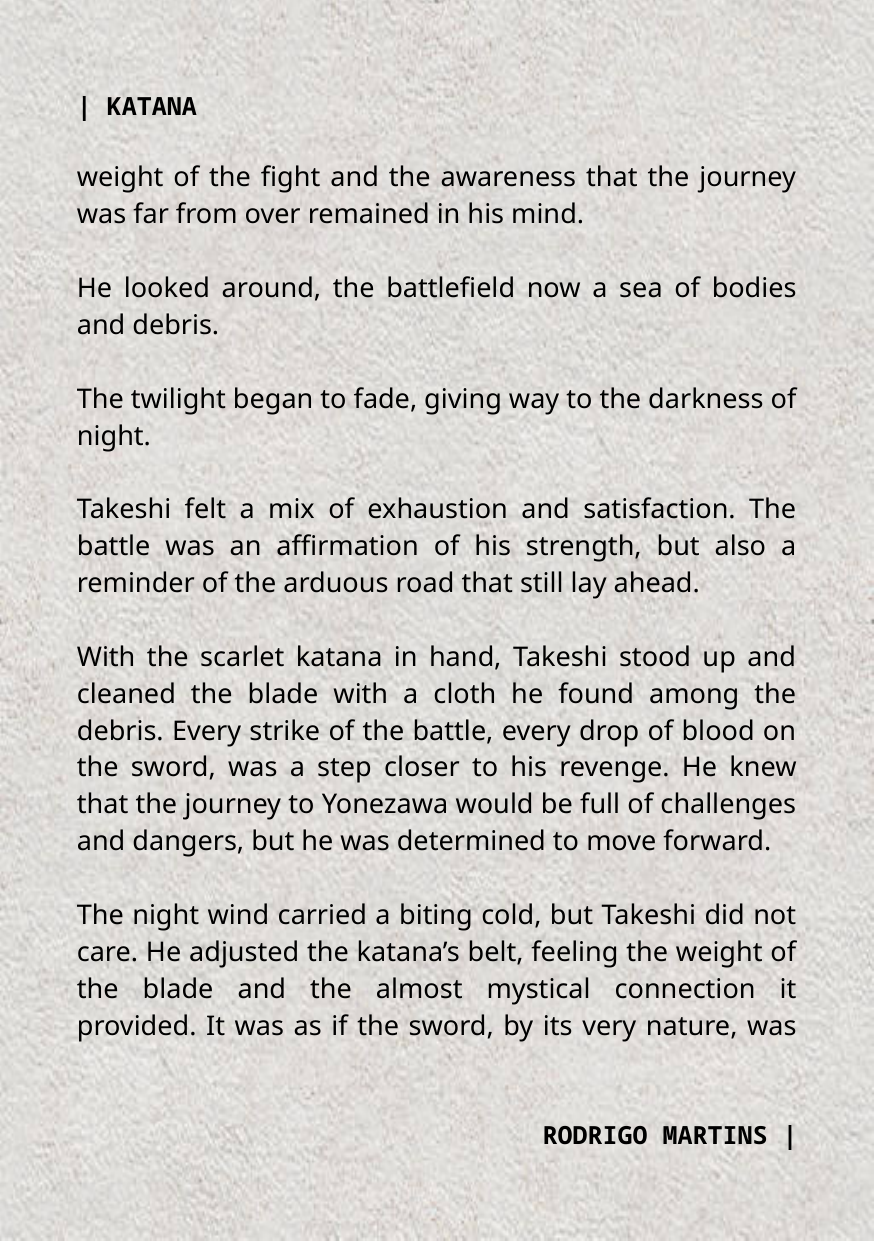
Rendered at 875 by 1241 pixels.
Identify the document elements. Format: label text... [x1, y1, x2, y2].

text With the scarlet katana in hand, Takeshi stood up and cleaned the blade with a cloth he found among the debris. Every strike of the battle, every drop of blood on the sword, was a step closer to his revenge. He knew that the journey to Yonezawa would be full of challenges and dangers, but he was determined to move forward. [74, 637, 800, 858]
text weight of the fight and the awareness that the journey was far from over remained in his mind. [74, 155, 800, 232]
text The night wind carried a biting cold, but Takeshi did not care. He adjusted the katana’s belt, feeling the weight of the blade and the almost mystical connection it provided. It was as if the sword, by its very nature, was [74, 895, 800, 1046]
text Takeshi felt a mix of exhaustion and satisfaction. The battle was an affirmation of his strength, but also a reminder of the arduous road that still lay ahead. [74, 490, 800, 600]
text The twilight began to fade, giving way to the darkness of night. [74, 379, 800, 453]
picture [0, 0, 874, 1241]
text He looked around, the battlefield now a sea of bodies and debris. [74, 268, 800, 342]
